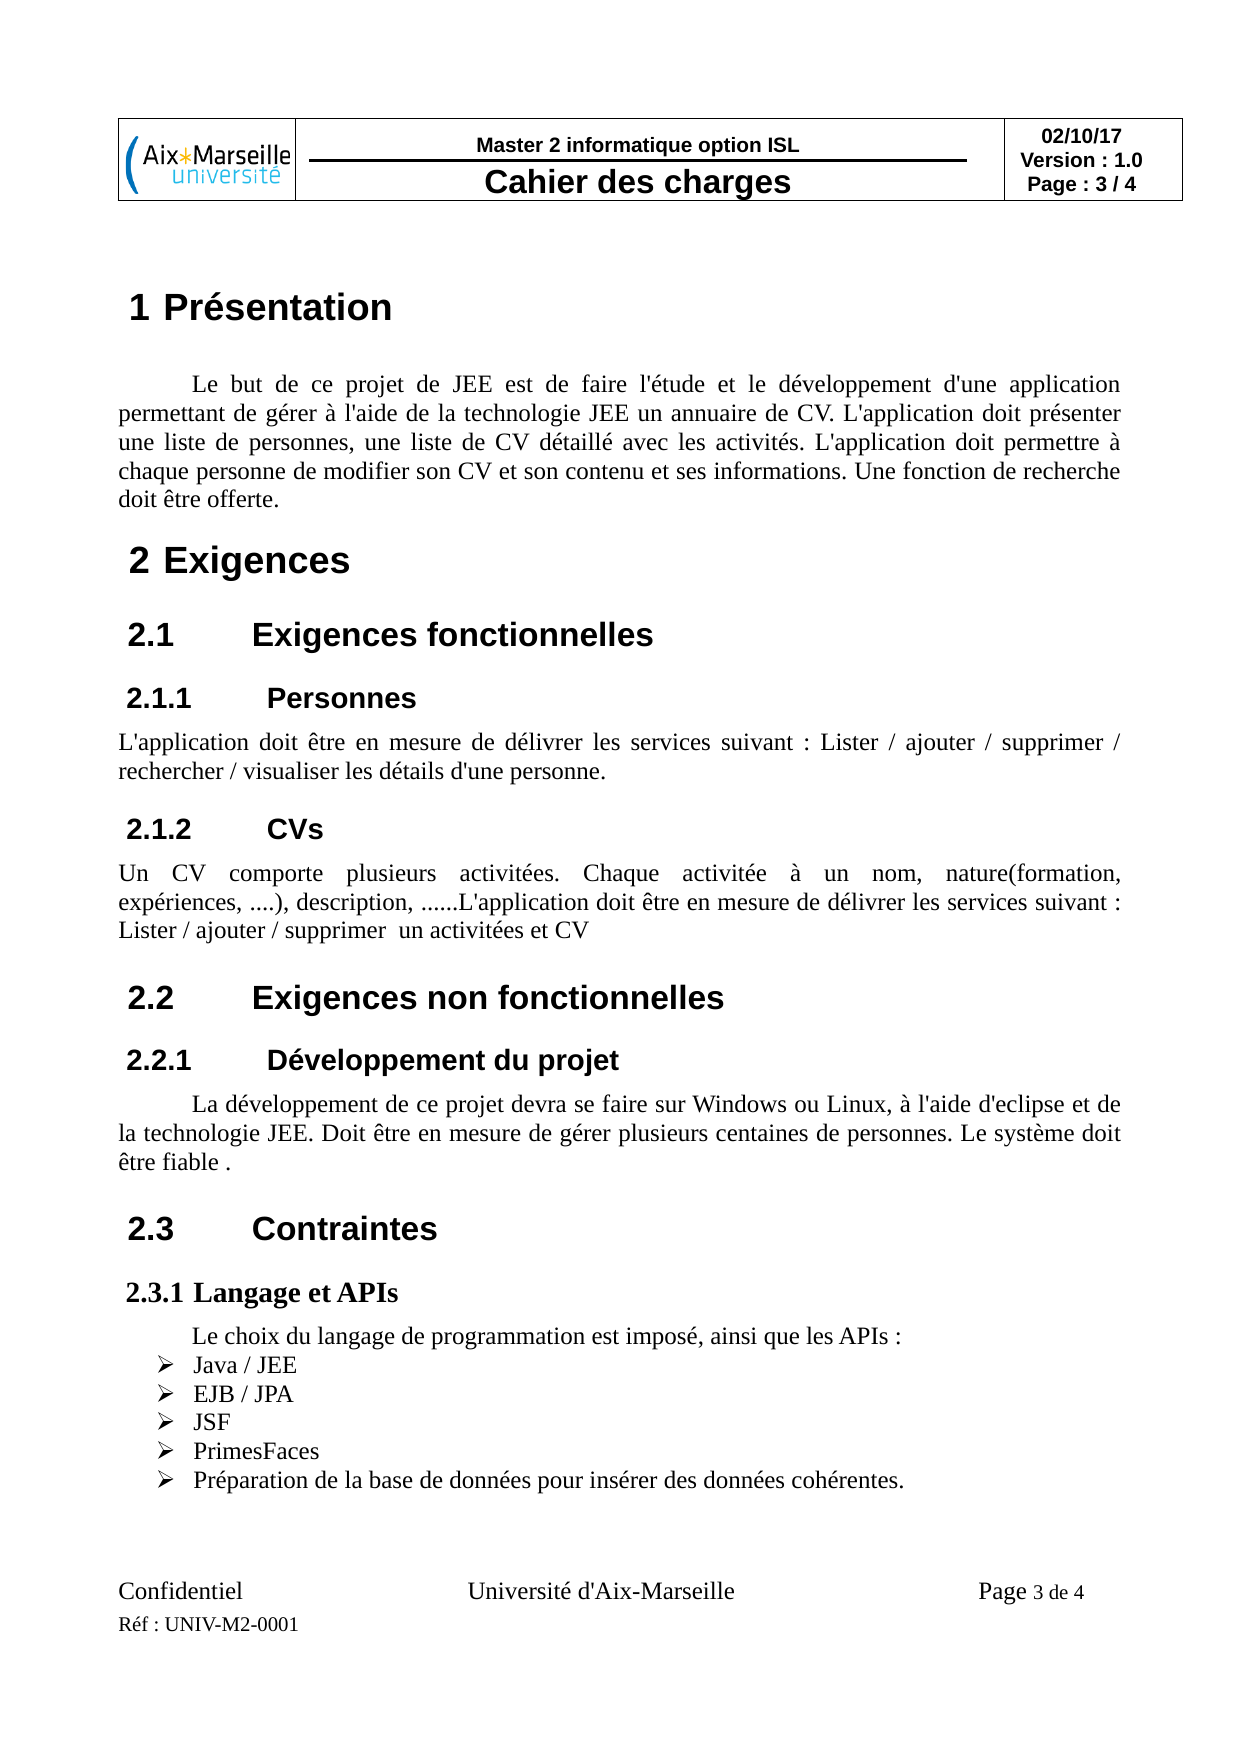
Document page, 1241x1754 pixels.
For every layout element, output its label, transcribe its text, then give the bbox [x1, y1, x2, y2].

list EJB / JPA [156, 1379, 1122, 1407]
subtitle Présentation [118, 284, 1122, 328]
text L'application doit être en mesure de délivrer les services suivant : Lister / ajouter / supprimer / rechercher / visualiser les détails d'une personne. [118, 727, 1122, 785]
text Le choix du langage de programmation est imposé, ainsi que les APIs : [118, 1321, 1122, 1350]
subtitle Exigences [118, 538, 1122, 582]
subtitle Contraintes [118, 1209, 1122, 1248]
subtitle Exigences fonctionnelles [118, 615, 1122, 654]
text La développement de ce projet devra se faire sur Windows ou Linux, à l'aide d'eclipse et de la technologie JEE. Doit être en mesure de gérer plusieurs centaines de personnes. Le système doit être fiable . [118, 1089, 1122, 1176]
subtitle Exigences non fonctionnelles [118, 978, 1122, 1016]
list Préparation de la base de données pour insérer des données cohérentes. [156, 1465, 1122, 1494]
text Le but de ce projet de JEE est de faire l'étude et le développement d'une application permettant de gérer à l'aide de la technologie JEE un annuaire de CV. L'application doit présenter une liste de personnes, une liste de CV détaillé avec les activités. L'application doit permettre à chaque personne de modifier son CV et son contenu et ses informations. Une fonction de recherche doit être offerte. [118, 369, 1122, 513]
picture [125, 136, 290, 194]
text Un CV comporte plusieurs activitées. Chaque activitée à un nom, nature(formation, expériences, ....), description, ......L'application doit être en mesure de délivrer les services suivant : Lister / ajouter / supprimer un activitées et CV [118, 858, 1122, 944]
subtitle CVs [118, 812, 1122, 846]
subtitle Développement du projet [118, 1043, 1122, 1077]
list PrimesFaces [156, 1436, 1122, 1465]
subtitle Langage et APIs [118, 1275, 1122, 1309]
list JSF [156, 1407, 1122, 1436]
subtitle Personnes [118, 681, 1122, 715]
list Java / JEE [156, 1350, 1122, 1379]
